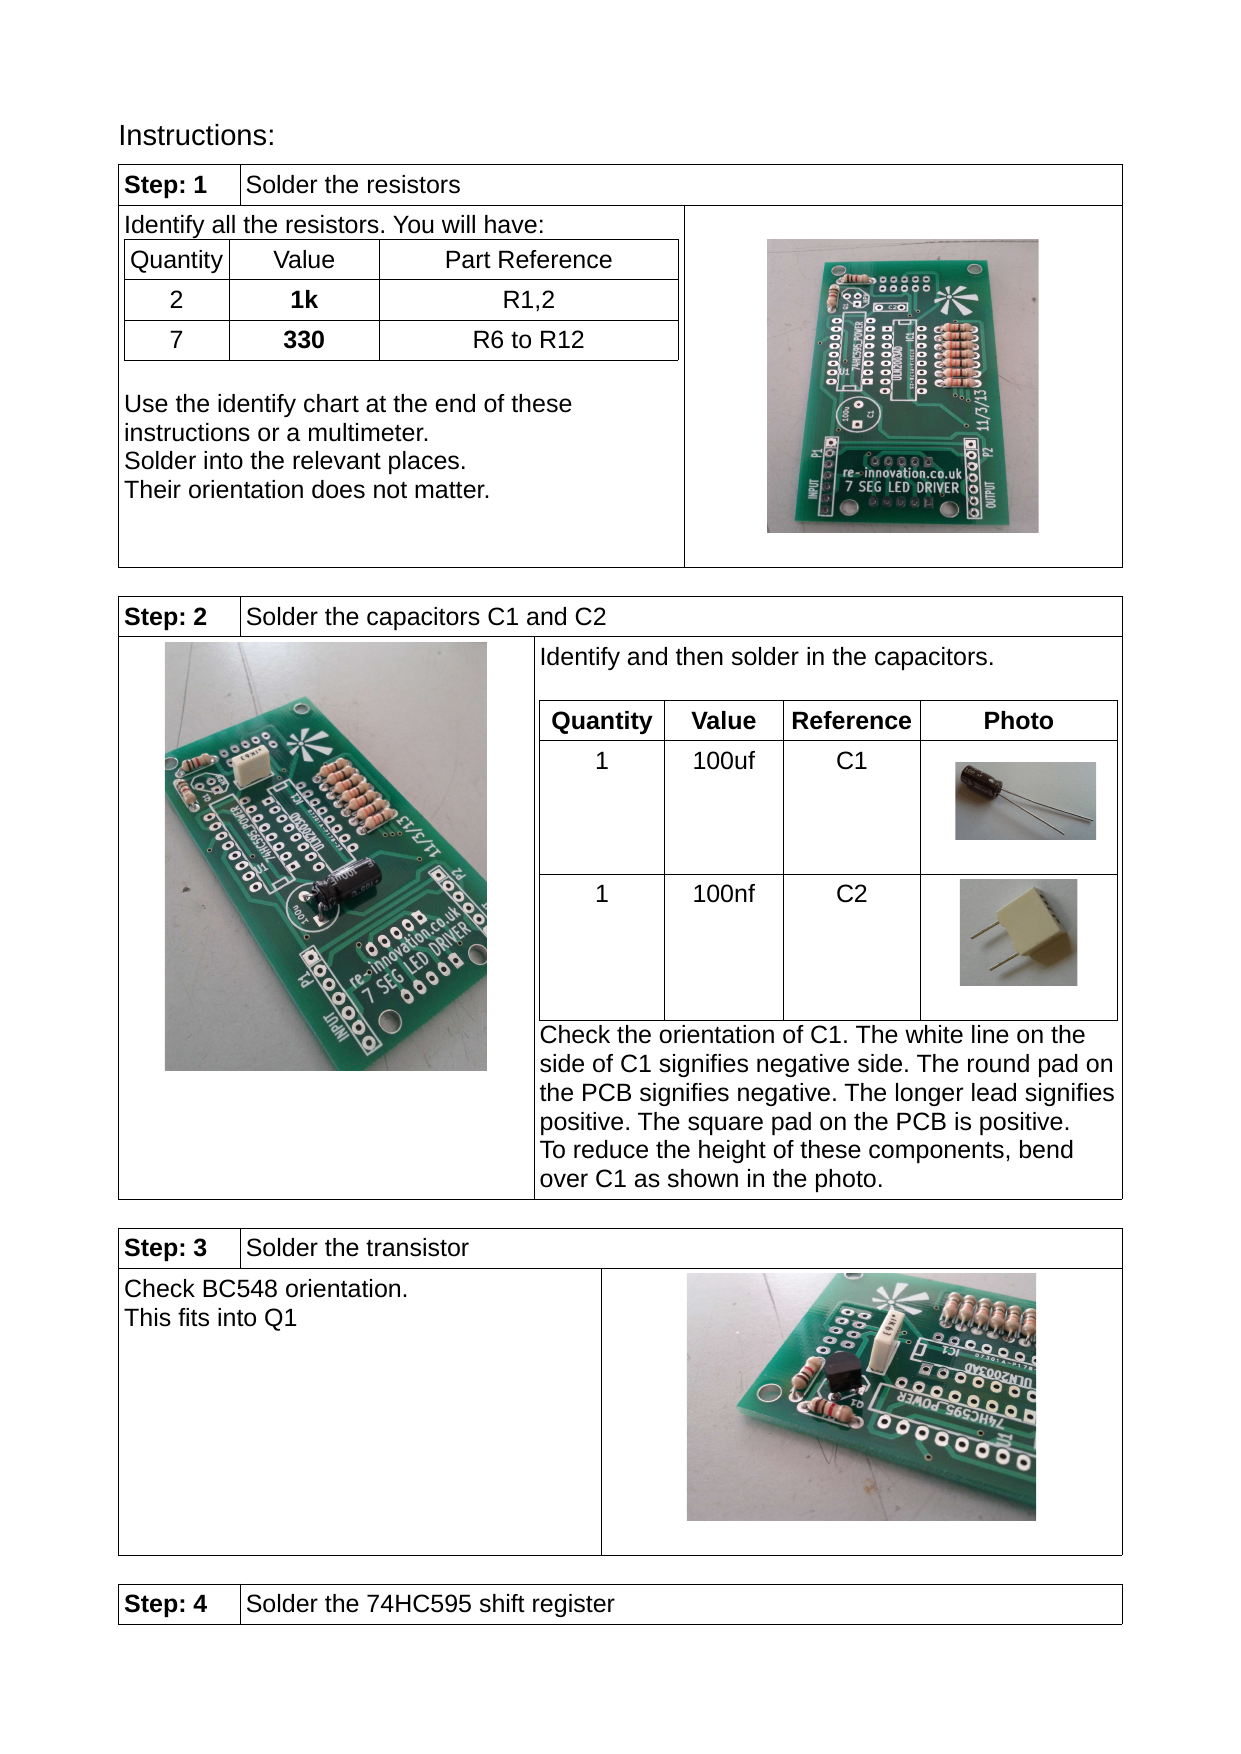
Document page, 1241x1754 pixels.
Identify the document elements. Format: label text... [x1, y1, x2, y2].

table_cell [921, 880, 1117, 1020]
picture [959, 879, 1078, 986]
table_cell R1,2 [380, 280, 678, 320]
table_cell C2 [784, 875, 920, 1020]
picture [767, 239, 1039, 533]
table_cell 1 [540, 741, 664, 874]
table_cell 1k [230, 280, 379, 320]
picture [955, 762, 1097, 840]
table_cell 100uf [665, 741, 783, 874]
table_header Reference [784, 701, 920, 740]
table_header Part Reference [380, 240, 678, 279]
table_cell R6 to R12 [380, 321, 678, 360]
table_cell 2 [125, 280, 229, 320]
table_header Solder the resistors [241, 165, 1122, 204]
table_cell Check the orientation of C1. The white line on the side of C1 signifies negative side. The round pad on the PCB signifies negative. The longer lead signifies positive. The square pad on the PCB is positive. To reduce the height of these components, bend over C1 as shown in the photo. [535, 880, 1122, 1199]
table_header Step: 1 [119, 165, 240, 204]
table_header Solder the 74HC595 shift register [241, 1585, 1122, 1624]
picture [164, 642, 487, 1071]
table_cell Check BC548 orientation. This fits into Q1 [119, 1269, 601, 1554]
table_header Solder the capacitors C1 and C2 [241, 597, 1122, 636]
table_cell [685, 206, 1122, 567]
picture [686, 1273, 1037, 1521]
table_cell 7 [125, 321, 229, 360]
table_cell [119, 637, 534, 1199]
subtitle Instructions: [118, 118, 1122, 152]
table_cell 1 [540, 875, 664, 1020]
table_cell Identify all the resistors. You will have: Use the identify chart at the end of these instructions or a multimeter. Solder into the relevant places. Their orientation does not matter. [119, 206, 684, 567]
table_header Step: 3 [119, 1229, 240, 1268]
table_cell [921, 741, 1117, 874]
table_cell [602, 1269, 1122, 1554]
table_cell [921, 875, 1117, 879]
table_cell C1 [784, 741, 920, 874]
table_header Value [665, 701, 783, 740]
table_header Step: 4 [119, 1585, 240, 1624]
table_cell 330 [230, 321, 379, 360]
table_header Solder the transistor [241, 1229, 1122, 1268]
table_header Step: 2 [119, 597, 240, 636]
table_header Quantity [125, 240, 229, 279]
table_cell 100nf [665, 875, 783, 1020]
table_header Value [230, 240, 379, 279]
table_header Quantity [540, 701, 664, 740]
table_cell Identify and then solder in the capacitors. [535, 637, 1122, 879]
table_header Photo [921, 701, 1117, 740]
